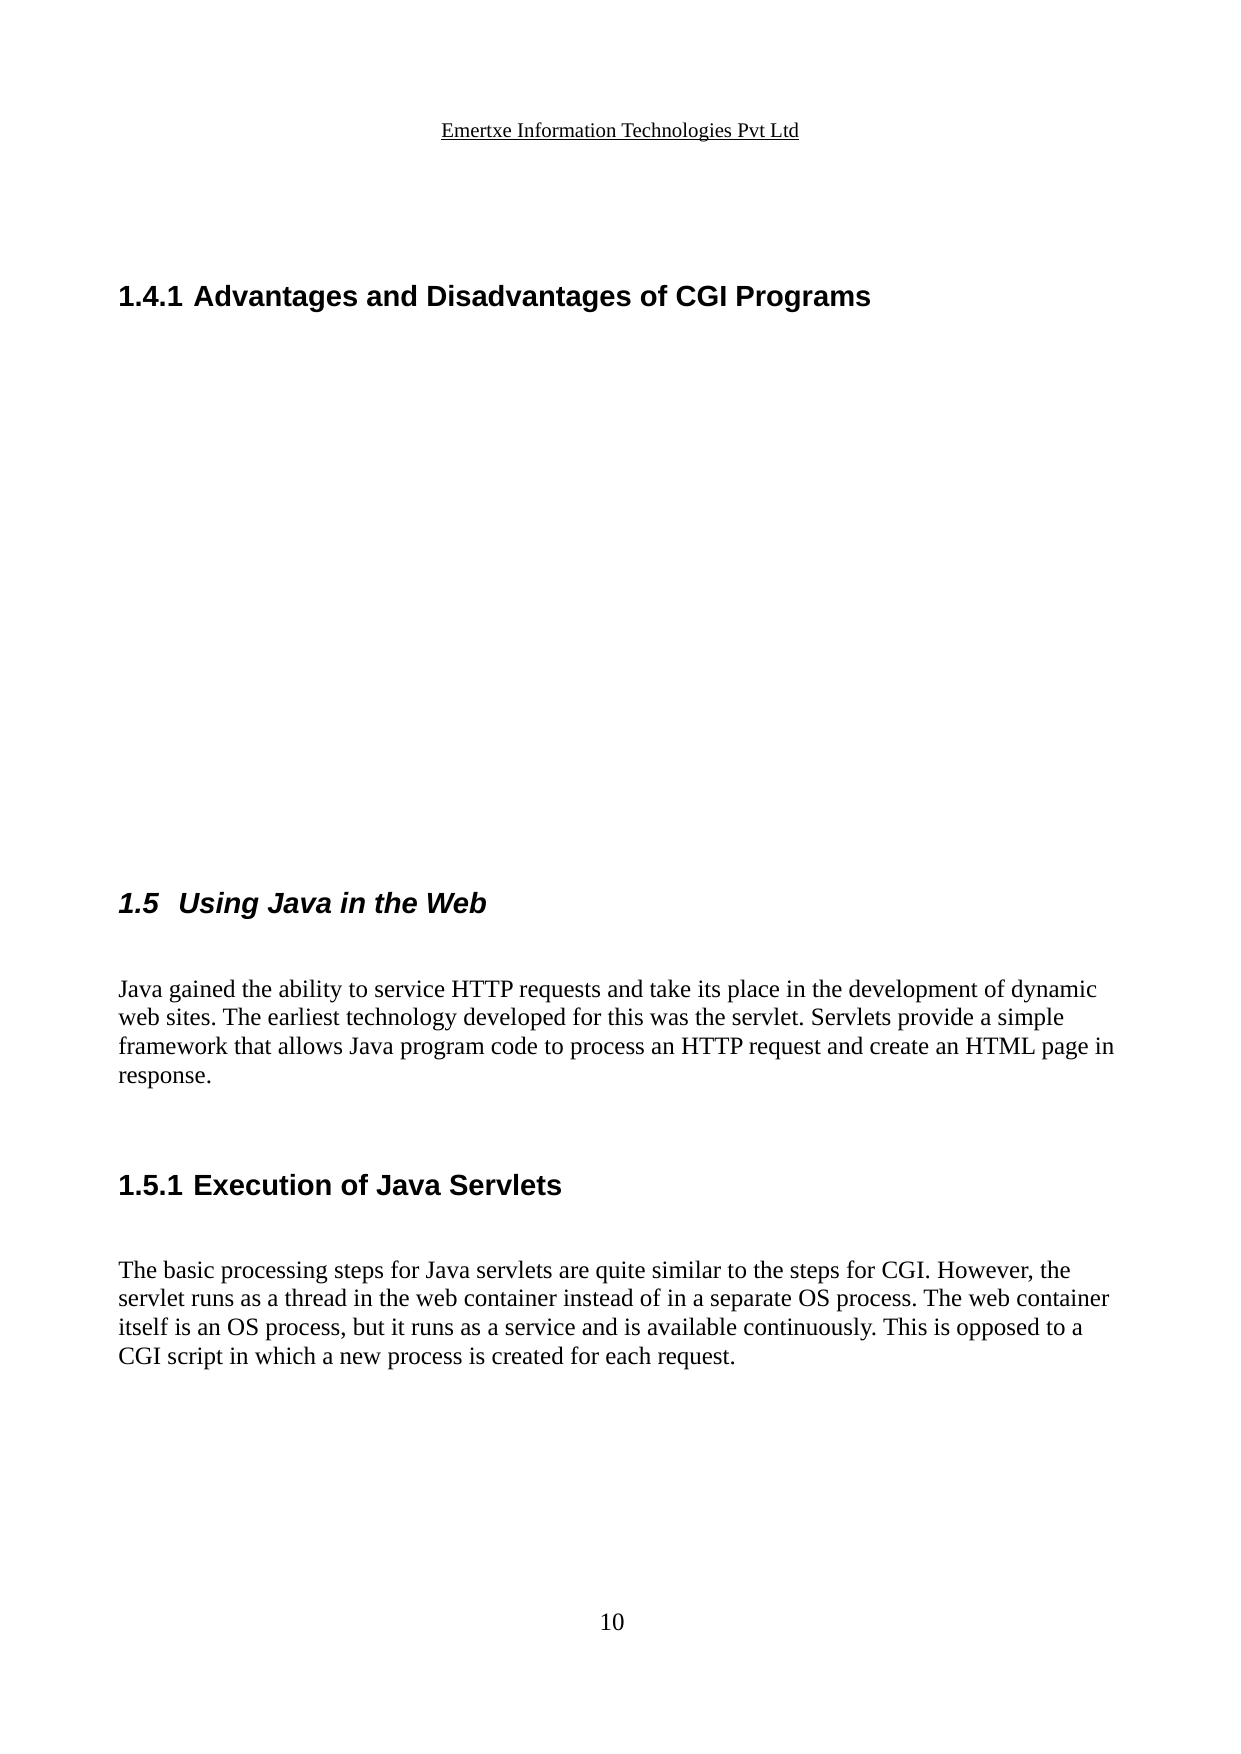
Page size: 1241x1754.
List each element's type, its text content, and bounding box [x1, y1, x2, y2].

text The basic processing steps for Java servlets are quite similar to the steps for CGI. However, the servlet runs as a thread in the web container instead of in a separate OS process. The web container itself is an OS process, but it runs as a service and is available continuously. This is opposed to a CGI script in which a new process is created for each request. [118, 1255, 1122, 1370]
text Java gained the ability to service HTTP requests and take its place in the development of dynamic web sites. The earliest technology developed for this was the servlet. Servlets provide a simple framework that allows Java program code to process an HTTP request and create an HTML page in response. [118, 974, 1122, 1089]
subtitle Advantages and Disadvantages of CGI Programs [118, 279, 1122, 313]
subtitle Using Java in the Web [118, 886, 1122, 920]
subtitle Execution of Java Servlets [118, 1167, 1122, 1201]
